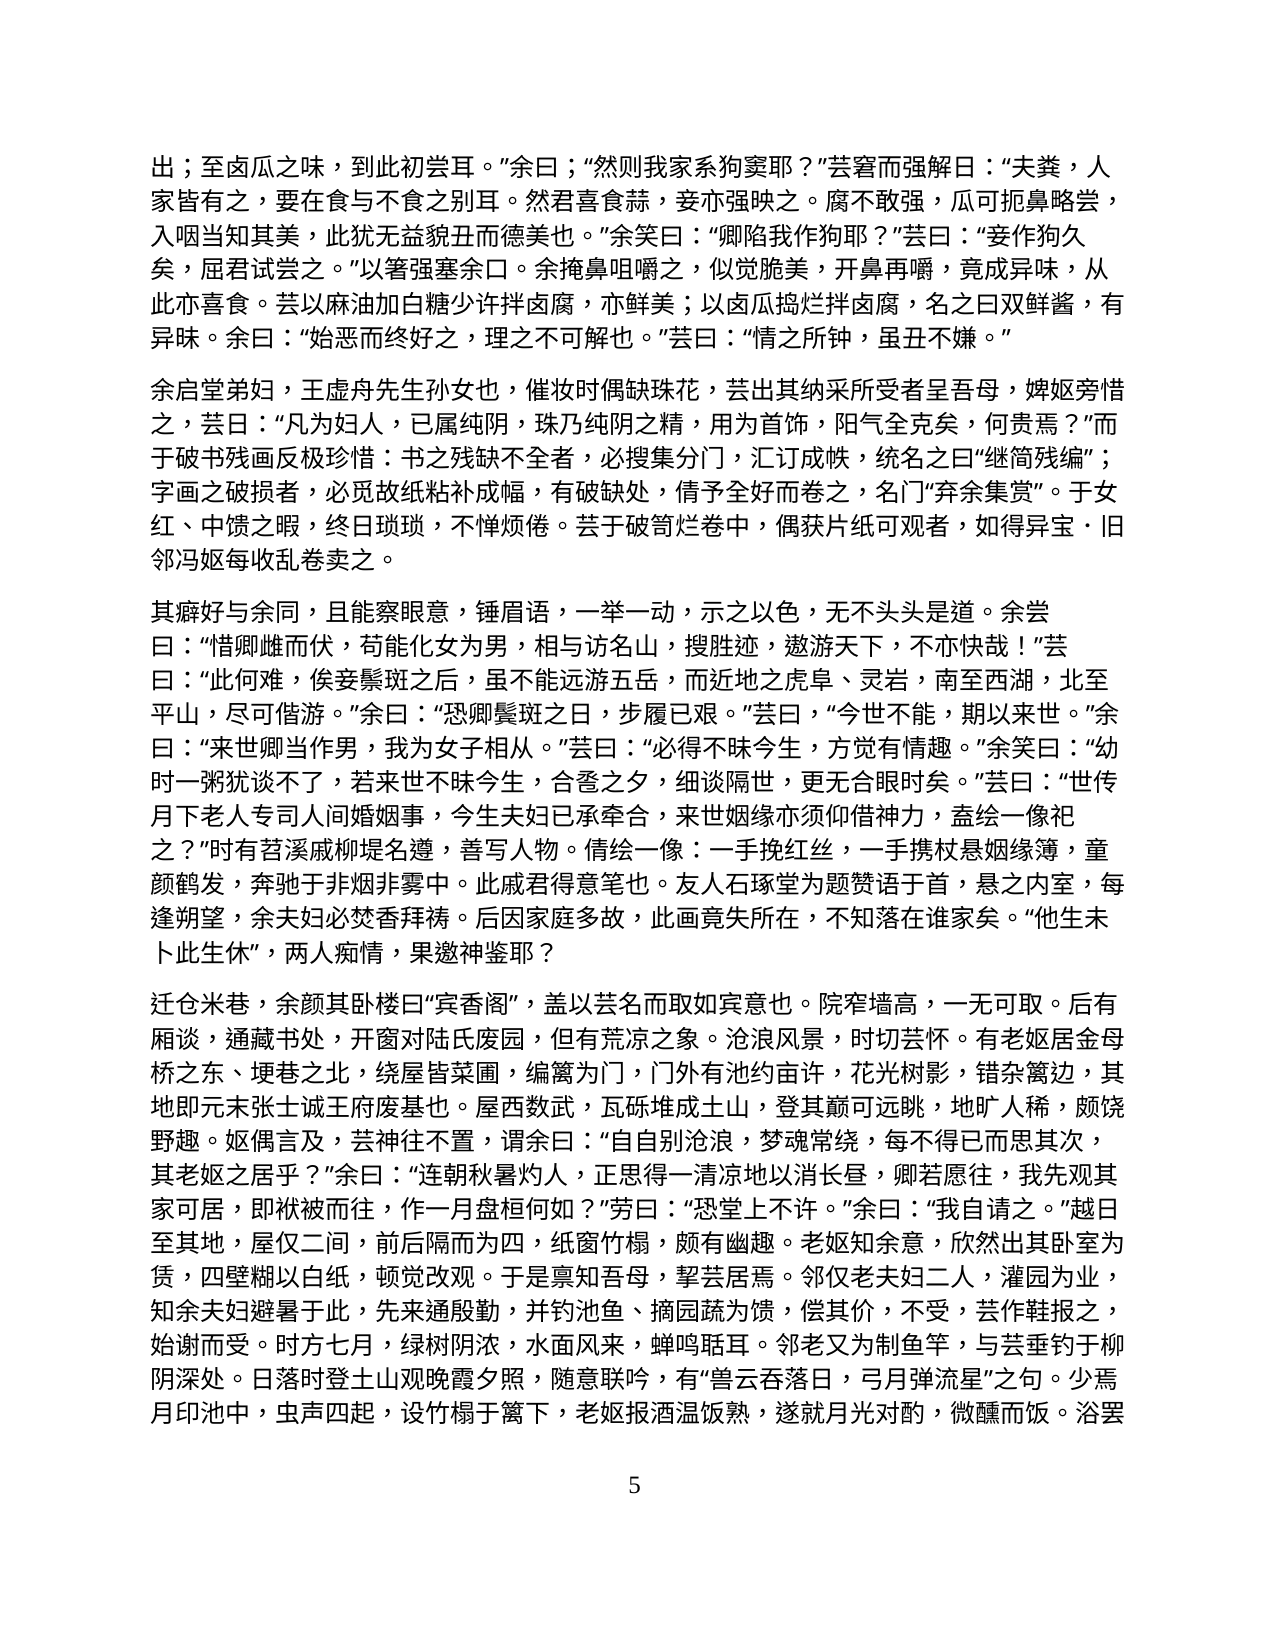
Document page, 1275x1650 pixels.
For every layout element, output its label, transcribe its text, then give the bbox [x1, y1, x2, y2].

text 出；至卤瓜之味，到此初尝耳。”余曰；“然则我家系狗窦耶？”芸窘而强解日：“夫粪，人家皆有之，要在食与不食之别耳。然君喜食蒜，妾亦强映之。腐不敢强，瓜可扼鼻略尝，入咽当知其美，此犹无益貌丑而德美也。”余笑曰：“卿陷我作狗耶？”芸曰：“妾作狗久矣，屈君试尝之。”以箸强塞余口。余掩鼻咀嚼之，似觉脆美，开鼻再嚼，竟成异味，从此亦喜食。芸以麻油加白糖少许拌卤腐，亦鲜美；以卤瓜捣烂拌卤腐，名之曰双鲜酱，有异昧。余曰：“始恶而终好之，理之不可解也。”芸曰：“情之所钟，虽丑不嫌。” [150, 150, 1125, 354]
text 其癖好与余同，且能察眼意，锤眉语，一举一动，示之以色，无不头头是道。余尝曰：“惜卿雌而伏，苟能化女为男，相与访名山，搜胜迹，遨游天下，不亦快哉！”芸曰：“此何难，俟妾鬃斑之后，虽不能远游五岳，而近地之虎阜、灵岩，南至西湖，北至平山，尽可偕游。”余曰：“恐卿鬓斑之日，步履已艰。”芸曰，“今世不能，期以来世。”余曰：“来世卿当作男，我为女子相从。”芸曰：“必得不昧今生，方觉有情趣。”余笑曰：“幼时一粥犹谈不了，若来世不昧今生，合卺之夕，细谈隔世，更无合眼时矣。”芸曰：“世传月下老人专司人间婚姻事，今生夫妇已承牵合，来世姻缘亦须仰借神力，盍绘一像祀之？”时有苕溪戚柳堤名遵，善写人物。倩绘一像：一手挽红丝，一手携杖悬姻缘簿，童颜鹤发，奔驰于非烟非雾中。此戚君得意笔也。友人石琢堂为题赞语于首，悬之内室，每逢朔望，余夫妇必焚香拜祷。后因家庭多故，此画竟失所在，不知落在谁家矣。“他生未卜此生休”，两人痴情，果邀神鉴耶？ [150, 594, 1125, 969]
text 迁仓米巷，余颜其卧楼曰“宾香阁”，盖以芸名而取如宾意也。院窄墙高，一无可取。后有厢谈，通藏书处，开窗对陆氏废园，但有荒凉之象。沧浪风景，时切芸怀。有老妪居金母桥之东、埂巷之北，绕屋皆菜圃，编篱为门，门外有池约亩许，花光树影，错杂篱边，其地即元末张士诚王府废基也。屋西数武，瓦砾堆成土山，登其巅可远眺，地旷人稀，颇饶野趣。妪偶言及，芸神往不置，谓余曰：“自自别沧浪，梦魂常绕，每不得已而思其次，其老妪之居乎？”余曰：“连朝秋暑灼人，正思得一清凉地以消长昼，卿若愿往，我先观其家可居，即袱被而往，作一月盘桓何如？”劳曰：“恐堂上不许。”余曰：“我自请之。”越日至其地，屋仅二间，前后隔而为四，纸窗竹榻，颇有幽趣。老妪知余意，欣然出其卧室为赁，四壁糊以白纸，顿觉改观。于是禀知吾母，挈芸居焉。邻仅老夫妇二人，灌园为业，知余夫妇避暑于此，先来通殷勤，并钓池鱼、摘园蔬为馈，偿其价，不受，芸作鞋报之，始谢而受。时方七月，绿树阴浓，水面风来，蝉鸣聒耳。邻老又为制鱼竿，与芸垂钓于柳阴深处。日落时登土山观晚霞夕照，随意联吟，有“兽云吞落日，弓月弹流星”之句。少焉月印池中，虫声四起，设竹榻于篱下，老妪报酒温饭熟，遂就月光对酌，微醺而饭。浴罢 [150, 987, 1125, 1430]
text 余启堂弟妇，王虚舟先生孙女也，催妆时偶缺珠花，芸出其纳采所受者呈吾母，婢妪旁惜之，芸日：“凡为妇人，已属纯阴，珠乃纯阴之精，用为首饰，阳气全克矣，何贵焉？”而于破书残画反极珍惜：书之残缺不全者，必搜集分门，汇订成帙，统名之曰“继简残编”；字画之破损者，必觅故纸粘补成幅，有破缺处，倩予全好而卷之，名门“弃余集赏”。于女红、中馈之暇，终日琐琐，不惮烦倦。芸于破笥烂卷中，偶获片纸可观者，如得异宝．旧邻冯妪每收乱卷卖之。 [150, 372, 1125, 577]
